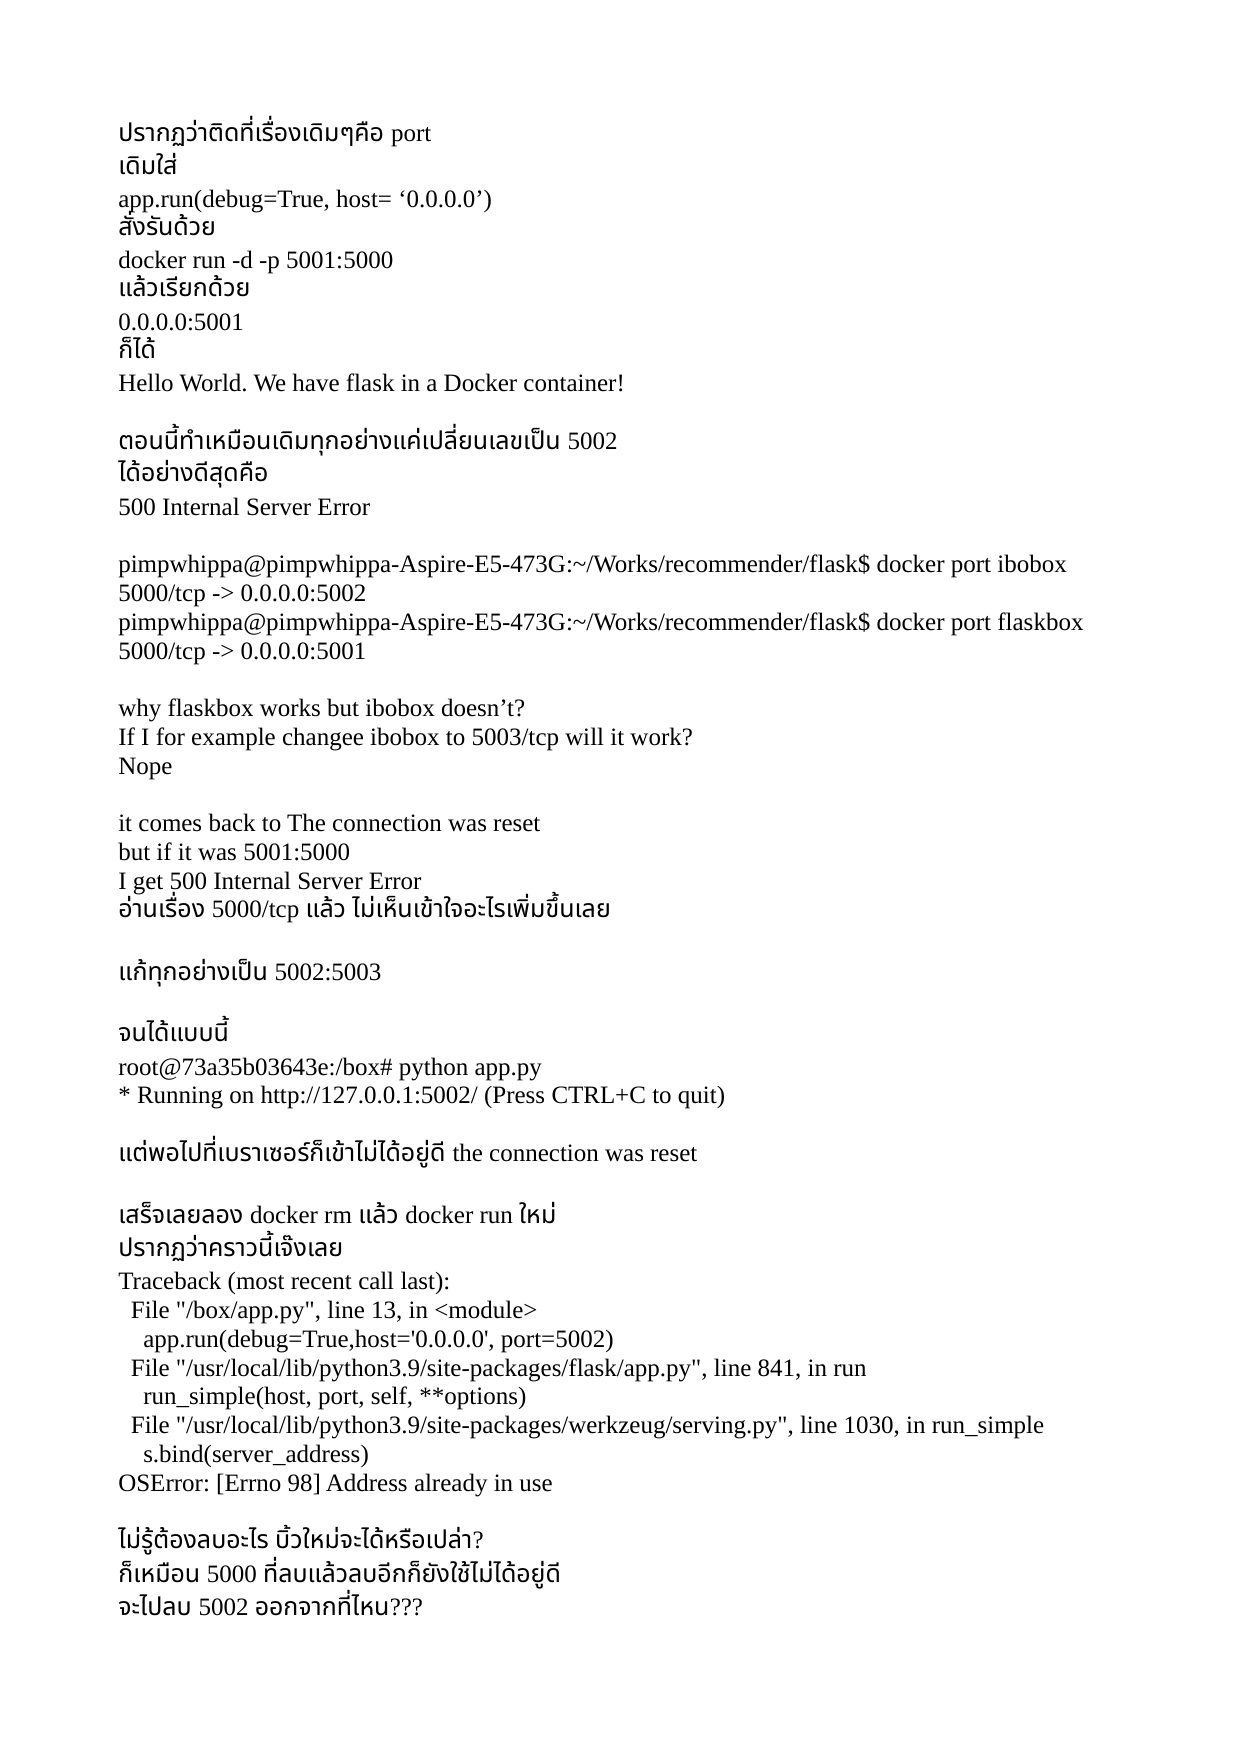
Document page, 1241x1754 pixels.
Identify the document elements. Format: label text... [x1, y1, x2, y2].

text ได้อย่างดีสุดคือ [118, 459, 1122, 492]
text 0.0.0.0:5001 [118, 307, 1122, 336]
text it comes back to The connection was reset [118, 808, 1122, 837]
text root@73a35b03643e:/box# python app.py [118, 1052, 1122, 1080]
text why flaskbox works but ibobox doesn’t? [118, 693, 1122, 722]
text Traceback (most recent call last): [118, 1266, 1122, 1295]
text Hello World. We have flask in a Docker container! [118, 368, 1122, 397]
text * Running on http://127.0.0.1:5002/ (Press CTRL+C to quit) [118, 1080, 1122, 1109]
text OSError: [Errno 98] Address already in use [118, 1468, 1122, 1496]
text File "/box/app.py", line 13, in <module> [118, 1295, 1122, 1324]
text If I for example changee ibobox to 5003/tcp will it work? [118, 722, 1122, 751]
text ปรากฏว่าคราวนี้เจ๊งเลย [118, 1234, 1122, 1266]
text แต่พอไปที่เบราเซอร์ก็เข้าไม่ได้อยู่ดี the connection was reset [118, 1138, 1122, 1171]
text สั่งรันด้วย [118, 213, 1122, 246]
text ไม่รู้ต้องลบอะไร บิ้วใหม่จะได้หรือเปล่า? [118, 1525, 1122, 1559]
text ก็ได้ [118, 336, 1122, 368]
text ก็เหมือน 5000 ที่ลบแล้วลบอีกก็ยังใช้ไม่ได้อยู่ดี [118, 1559, 1122, 1592]
text pimpwhippa@pimpwhippa-Aspire-E5-473G:~/Works/recommender/flask$ docker port ibobox [118, 549, 1122, 578]
text แล้วเรียกด้วย [118, 274, 1122, 307]
text ตอนนี้ทำเหมือนเดิมทุกอย่างแค่เปลี่ยนเลขเป็น 5002 [118, 426, 1122, 459]
text run_simple(host, port, self, **options) [118, 1381, 1122, 1410]
text ปรากฏว่าติดที่เรื่องเดิมๆคือ port [118, 118, 1122, 152]
text I get 500 Internal Server Error [118, 866, 1122, 894]
text pimpwhippa@pimpwhippa-Aspire-E5-473G:~/Works/recommender/flask$ docker port flaskbox [118, 607, 1122, 636]
text s.bind(server_address) [118, 1439, 1122, 1468]
text เสร็จเลยลอง docker rm แล้ว docker run ใหม่ [118, 1200, 1122, 1234]
text 5000/tcp -> 0.0.0.0:5001 [118, 636, 1122, 664]
text Nope [118, 751, 1122, 779]
text File "/usr/local/lib/python3.9/site-packages/flask/app.py", line 841, in run [118, 1353, 1122, 1381]
text เดิมใส่ [118, 152, 1122, 184]
text 5000/tcp -> 0.0.0.0:5002 [118, 578, 1122, 607]
text File "/usr/local/lib/python3.9/site-packages/werkzeug/serving.py", line 1030, in run_simple [118, 1410, 1122, 1439]
text จนได้แบบนี้ [118, 1019, 1122, 1052]
text app.run(debug=True, host= ‘0.0.0.0’) [118, 184, 1122, 213]
text docker run -d -p 5001:5000 [118, 246, 1122, 274]
text 500 Internal Server Error [118, 492, 1122, 521]
text จะไปลบ 5002 ออกจากที่ไหน??? [118, 1592, 1122, 1626]
text อ่านเรื่อง 5000/tcp แล้ว ไม่เห็นเข้าใจอะไรเพิ่มขึ้นเลย [118, 894, 1122, 928]
text but if it was 5001:5000 [118, 837, 1122, 866]
text แก้ทุกอย่างเป็น 5002:5003 [118, 957, 1122, 990]
text app.run(debug=True,host='0.0.0.0', port=5002) [118, 1324, 1122, 1353]
